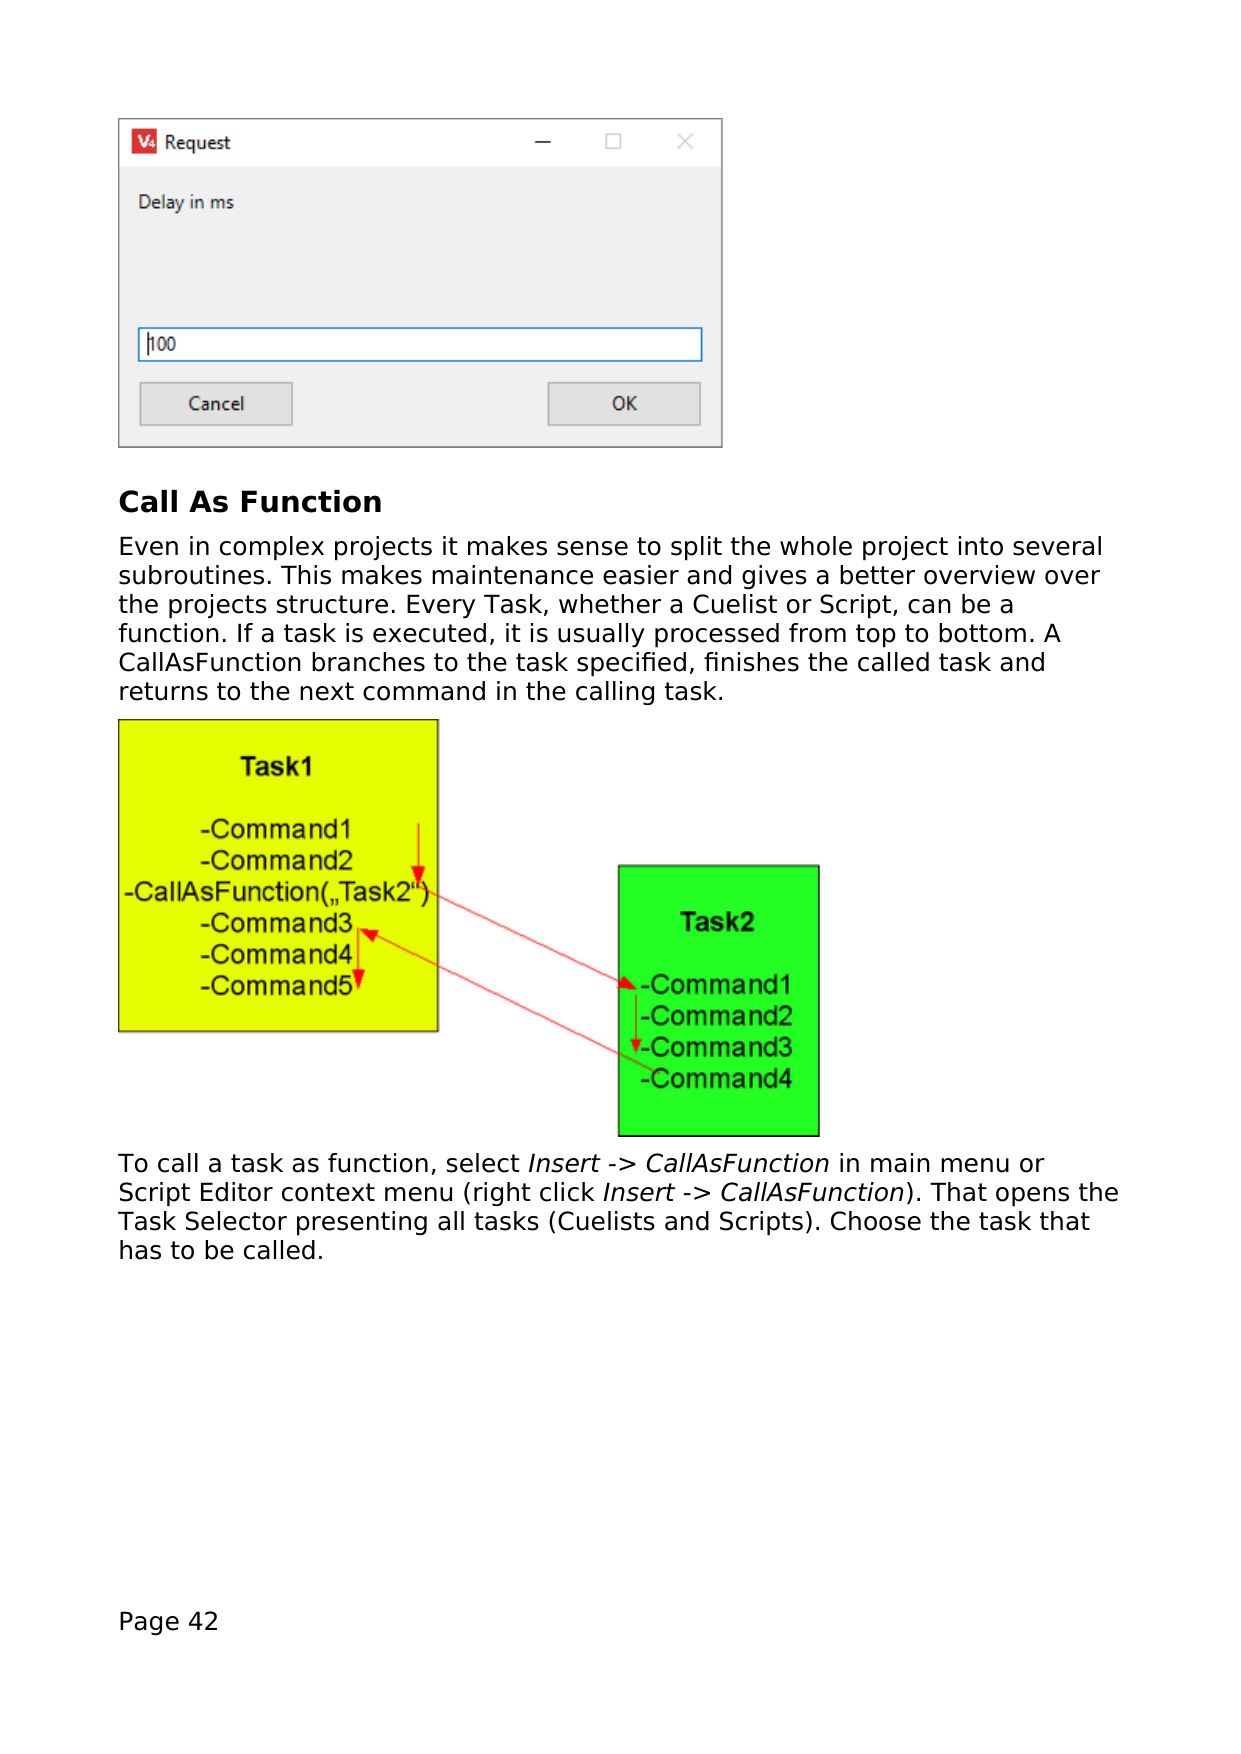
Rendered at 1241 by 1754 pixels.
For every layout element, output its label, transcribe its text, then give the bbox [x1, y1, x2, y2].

picture [118, 118, 723, 448]
subtitle Call As Function [118, 485, 1122, 519]
picture [118, 719, 820, 1137]
text To call a task as function, select Insert -> CallAsFunction in main menu or Script Editor context menu (right click Insert -> CallAsFunction). That opens the Task Selector presenting all tasks (Cuelists and Scripts). Choose the task that has to be called. [118, 1149, 1122, 1266]
text Even in complex projects it makes sense to split the whole project into several subroutines. This makes maintenance easier and gives a better overview over the projects structure. Every Task, whether a Cuelist or Script, can be a function. If a task is executed, it is usually processed from top to bottom. A CallAsFunction branches to the task specified, finishes the called task and returns to the next command in the calling task. [118, 532, 1122, 707]
